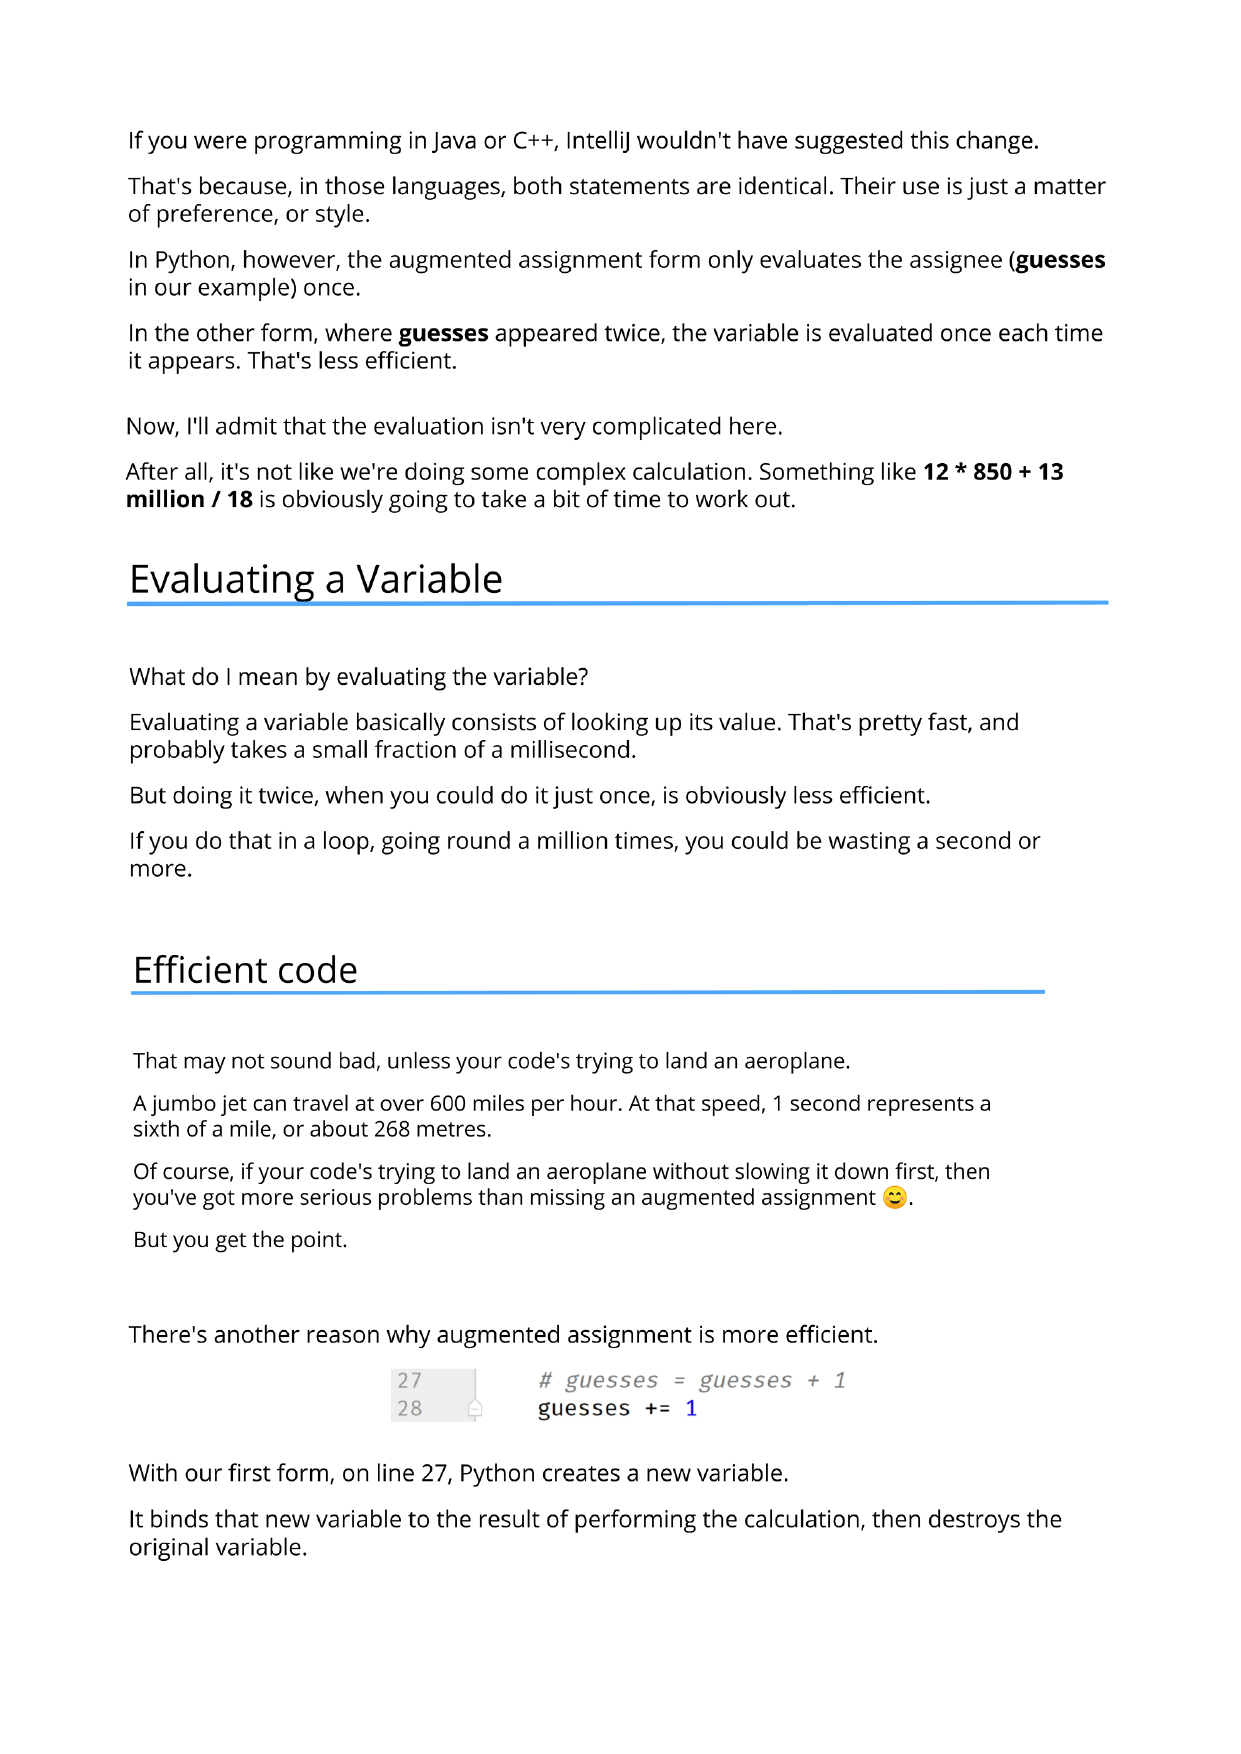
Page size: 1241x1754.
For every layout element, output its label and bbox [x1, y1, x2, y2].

picture [118, 940, 1123, 1266]
picture [118, 552, 1123, 907]
picture [118, 408, 1123, 519]
picture [118, 118, 1123, 374]
picture [118, 1299, 1123, 1574]
